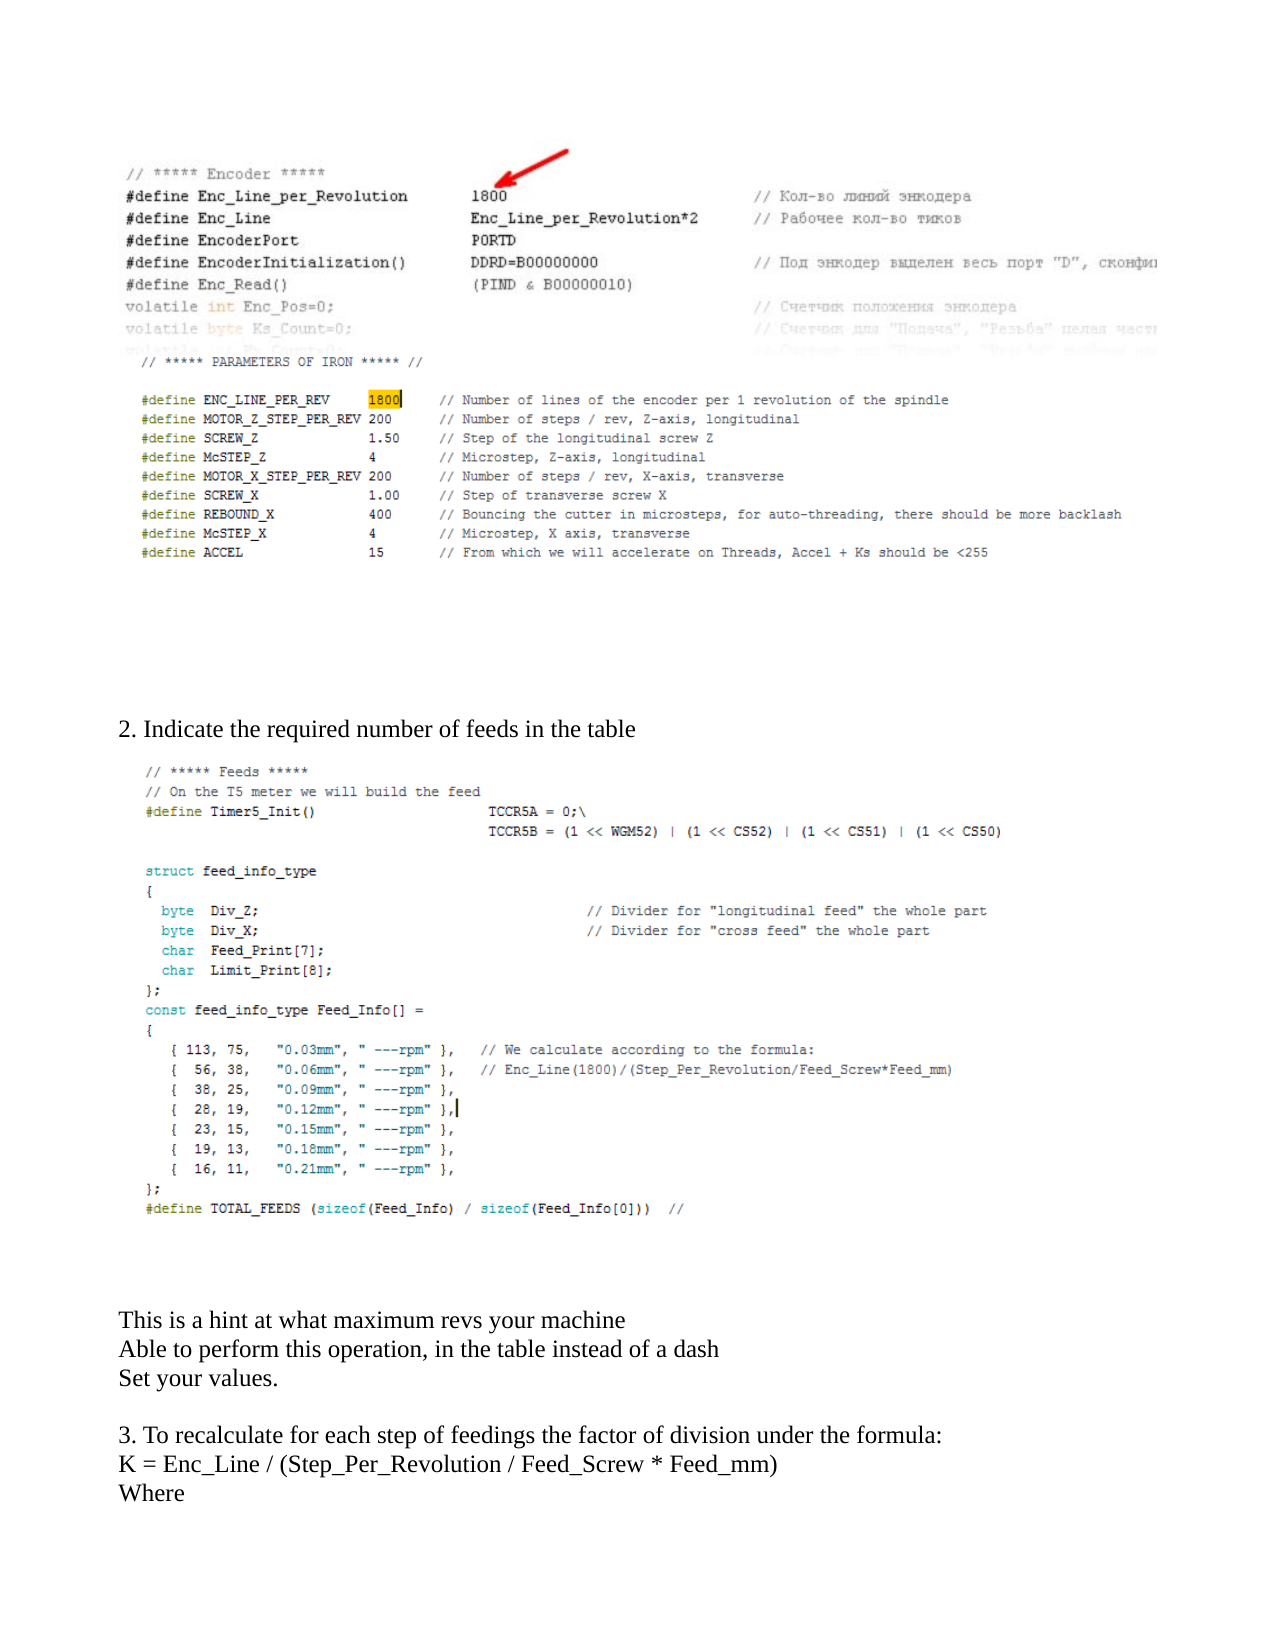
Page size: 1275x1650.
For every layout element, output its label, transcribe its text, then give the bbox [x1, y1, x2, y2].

text This is a hint at what maximum revs your machine Able to perform this operation, in the table instead of a dash Set your values. [118, 1306, 1157, 1392]
picture [448, 761, 1046, 1249]
text 3. To recalculate for each step of feedings the factor of division under the formula: K = Enc_Line / (Step_Per_Revolution / Feed_Screw * Feed_mm) Where [118, 1421, 1157, 1507]
picture [118, 118, 1157, 435]
text 2. Indicate the required number of feeds in the table [118, 714, 1157, 742]
